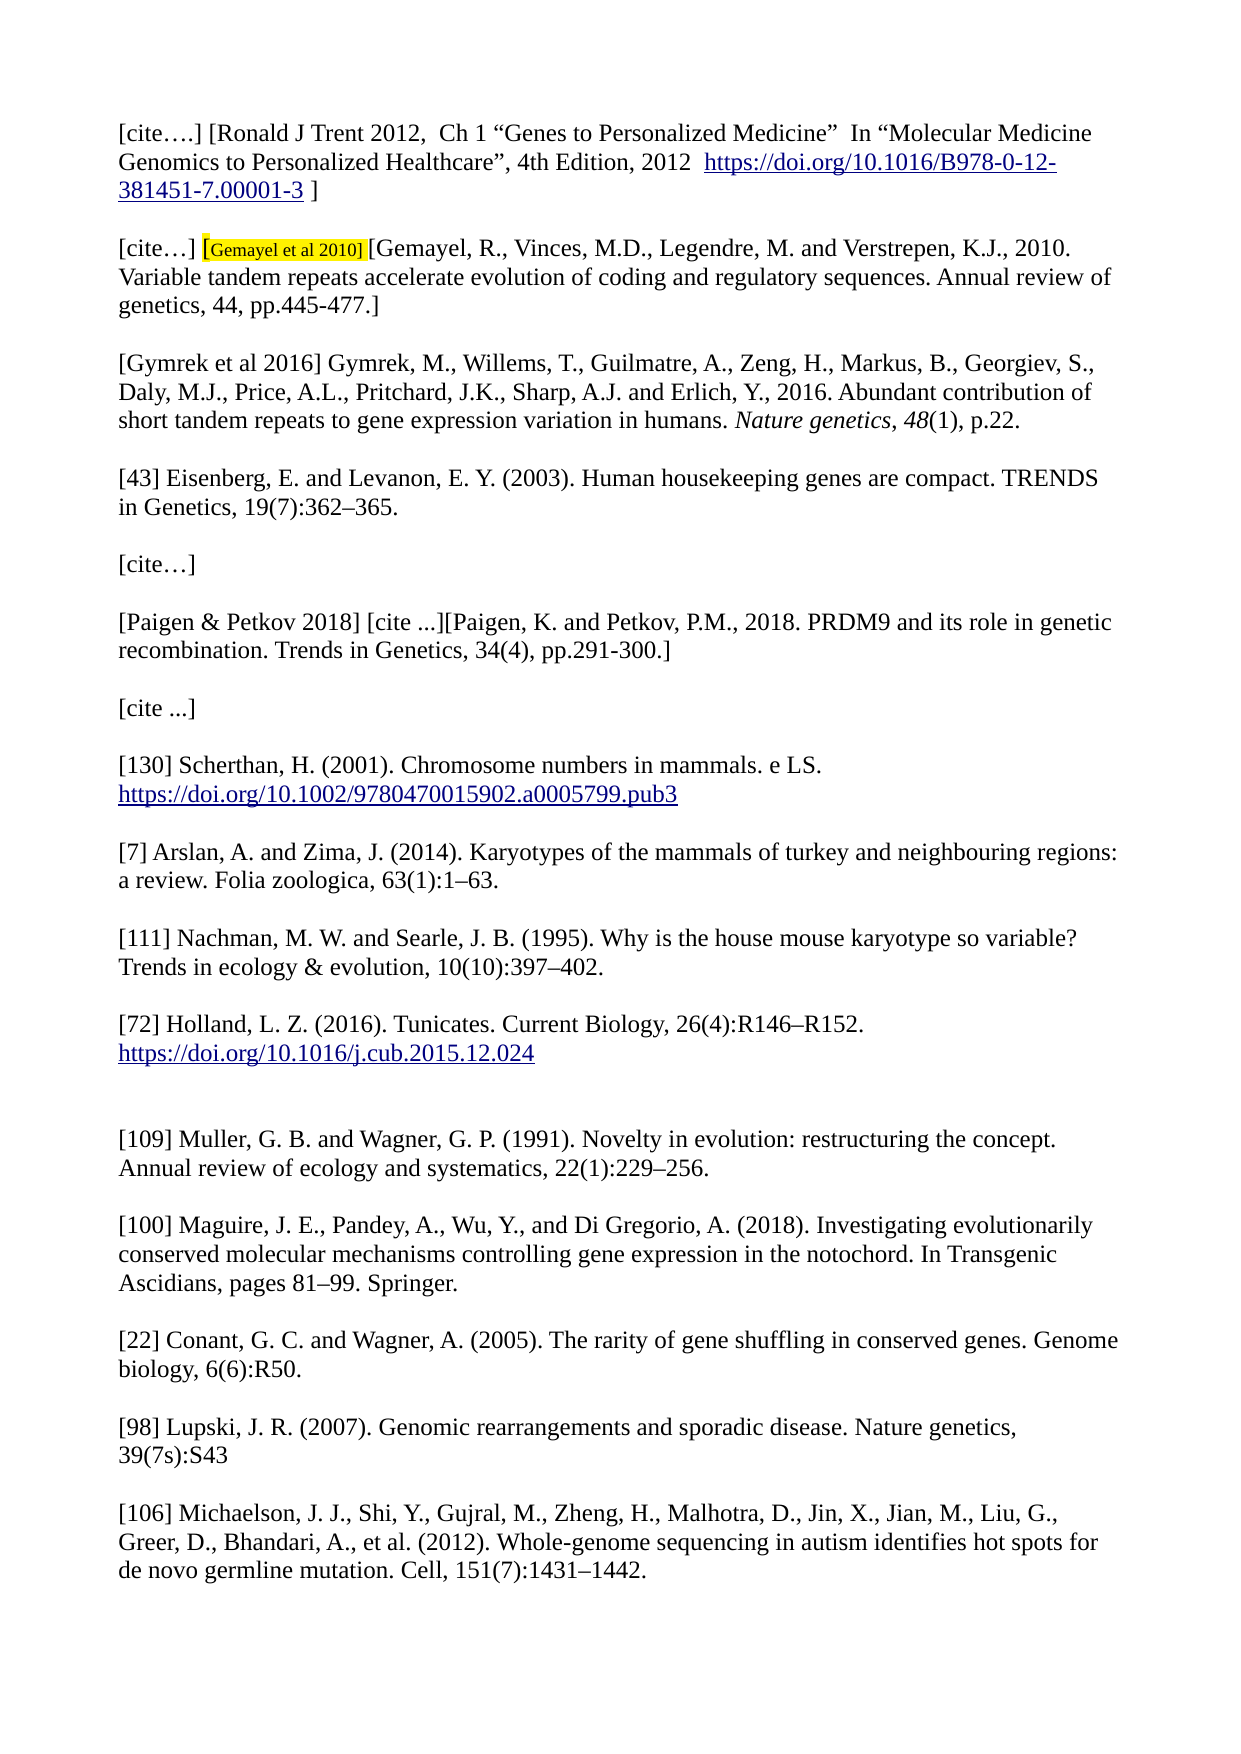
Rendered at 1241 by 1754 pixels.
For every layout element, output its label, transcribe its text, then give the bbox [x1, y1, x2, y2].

text [109] Muller, G. B. and Wagner, G. P. (1991). Novelty in evolution: restructuring the concept. Annual review of ecology and systematics, 22(1):229–256. [118, 1124, 1122, 1182]
text [43] Eisenberg, E. and Levanon, E. Y. (2003). Human housekeeping genes are compact. TRENDS in Genetics, 19(7):362–365. [118, 463, 1122, 521]
text [72] Holland, L. Z. (2016). Tunicates. Current Biology, 26(4):R146–R152. https://doi.org/10.1016/j.cub.2015.12.024 [118, 1009, 1122, 1067]
text [130] Scherthan, H. (2001). Chromosome numbers in mammals. e LS. https://doi.org/10.1002/9780470015902.a0005799.pub3 [118, 751, 1122, 808]
text [100] Maguire, J. E., Pandey, A., Wu, Y., and Di Gregorio, A. (2018). Investigating evolutionarily conserved molecular mechanisms controlling gene expression in the notochord. In Transgenic Ascidians, pages 81–99. Springer. [118, 1211, 1122, 1297]
text [cite…] [Gemayel et al 2010] [Gemayel, R., Vinces, M.D., Legendre, M. and Verstrepen, K.J., 2010. Variable tandem repeats accelerate evolution of coding and regulatory sequences. Annual review of genetics, 44, pp.445-477.] [118, 233, 1122, 319]
text [22] Conant, G. C. and Wagner, A. (2005). The rarity of gene shuffling in conserved genes. Genome biology, 6(6):R50. [118, 1326, 1122, 1383]
text [106] Michaelson, J. J., Shi, Y., Gujral, M., Zheng, H., Malhotra, D., Jin, X., Jian, M., Liu, G., Greer, D., Bhandari, A., et al. (2012). Whole-genome sequencing in autism identifies hot spots for de novo germline mutation. Cell, 151(7):1431–1442. [118, 1498, 1122, 1584]
text [7] Arslan, A. and Zima, J. (2014). Karyotypes of the mammals of turkey and neighbouring regions: a review. Folia zoologica, 63(1):1–63. [118, 837, 1122, 894]
text [cite…] [118, 549, 1122, 578]
text [cite….] [Ronald J Trent 2012, Ch 1 “Genes to Personalized Medicine” In “Molecular Medicine Genomics to Personalized Healthcare”, 4th Edition, 2012 https://doi.org/10.1016/B978-0-12-381451-7.00001-3 ] [118, 118, 1122, 204]
text [Paigen & Petkov 2018] [cite ...][Paigen, K. and Petkov, P.M., 2018. PRDM9 and its role in genetic recombination. Trends in Genetics, 34(4), pp.291-300.] [118, 607, 1122, 664]
text [111] Nachman, M. W. and Searle, J. B. (1995). Why is the house mouse karyotype so variable? Trends in ecology & evolution, 10(10):397–402. [118, 923, 1122, 981]
text [Gymrek et al 2016] Gymrek, M., Willems, T., Guilmatre, A., Zeng, H., Markus, B., Georgiev, S., Daly, M.J., Price, A.L., Pritchard, J.K., Sharp, A.J. and Erlich, Y., 2016. Abundant contribution of short tandem repeats to gene expression variation in humans. Nature genetics, 48(1), p.22. [118, 348, 1122, 434]
text [cite ...] [118, 693, 1122, 722]
text [98] Lupski, J. R. (2007). Genomic rearrangements and sporadic disease. Nature genetics, 39(7s):S43 [118, 1412, 1122, 1469]
